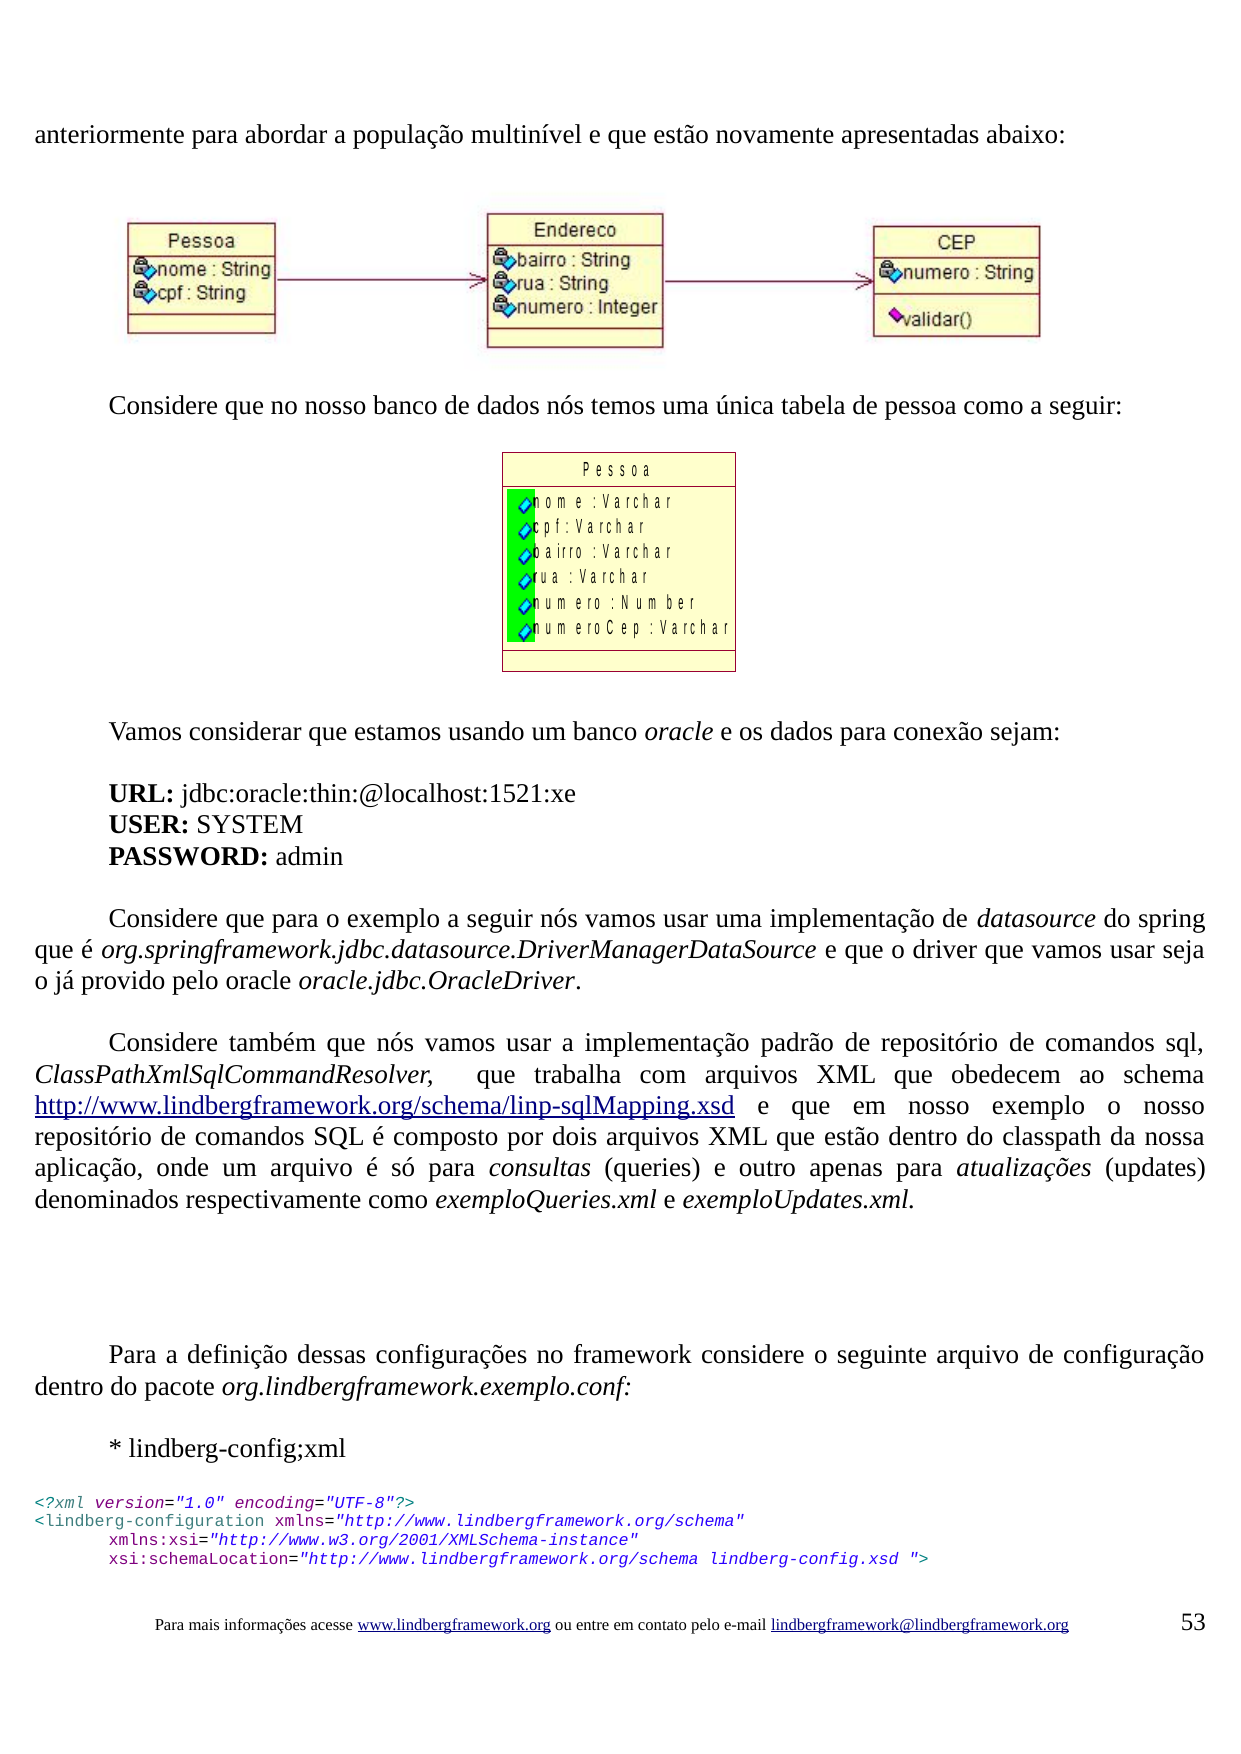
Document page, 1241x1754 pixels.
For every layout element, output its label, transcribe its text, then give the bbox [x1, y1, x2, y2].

text xmlns:xsi="http://www.w3.org/2001/XMLSchema-instance" [34, 1532, 1206, 1551]
text Considere que para o exemplo a seguir nós vamos usar uma implementação de datasource do spring que é org.springframework.jdbc.datasource.DriverManagerDataSource e que o driver que vamos usar seja o já provido pelo oracle oracle.jdbc.OracleDriver. [34, 902, 1206, 995]
text <?xml version="1.0" encoding="UTF-8"?> [34, 1494, 1206, 1513]
text * lindberg-config;xml [34, 1432, 1206, 1463]
text URL: jdbc:oracle:thin:@localhost:1521:xe [34, 777, 1206, 808]
picture [65, 168, 1147, 389]
text Considere que no nosso banco de dados nós temos uma única tabela de pessoa como a seguir: [34, 149, 1206, 420]
text USER: SYSTEM [34, 808, 1206, 840]
text PASSWORD: admin [34, 840, 1206, 871]
text <lindberg-configuration xmlns="http://www.lindbergframework.org/schema" [34, 1513, 1206, 1532]
text Considere também que nós vamos usar a implementação padrão de repositório de comandos sql, ClassPathXmlSqlCommandResolver, que trabalha com arquivos XML que obedecem ao schema http://www.lindbergframework.org/schema/linp-sqlMapping.xsd e que em nosso exemplo o nosso repositório de comandos SQL é composto por dois arquivos XML que estão dentro do classpath da nossa aplicação, onde um arquivo é só para consultas (queries) e outro apenas para atualizações (updates) denominados respectivamente como exemploQueries.xml e exemploUpdates.xml. [34, 1027, 1206, 1214]
text Vamos considerar que estamos usando um banco oracle e os dados para conexão sejam: [34, 715, 1206, 746]
text Para a definição dessas configurações no framework considere o seguinte arquivo de configuração dentro do pacote org.lindbergframework.exemplo.conf: [34, 1338, 1206, 1401]
text xsi:schemaLocation="http://www.lindbergframework.org/schema lindberg-config.xsd "> [34, 1551, 1206, 1569]
text anteriormente para abordar a população multinível e que estão novamente apresentadas abaixo: [34, 118, 1206, 149]
